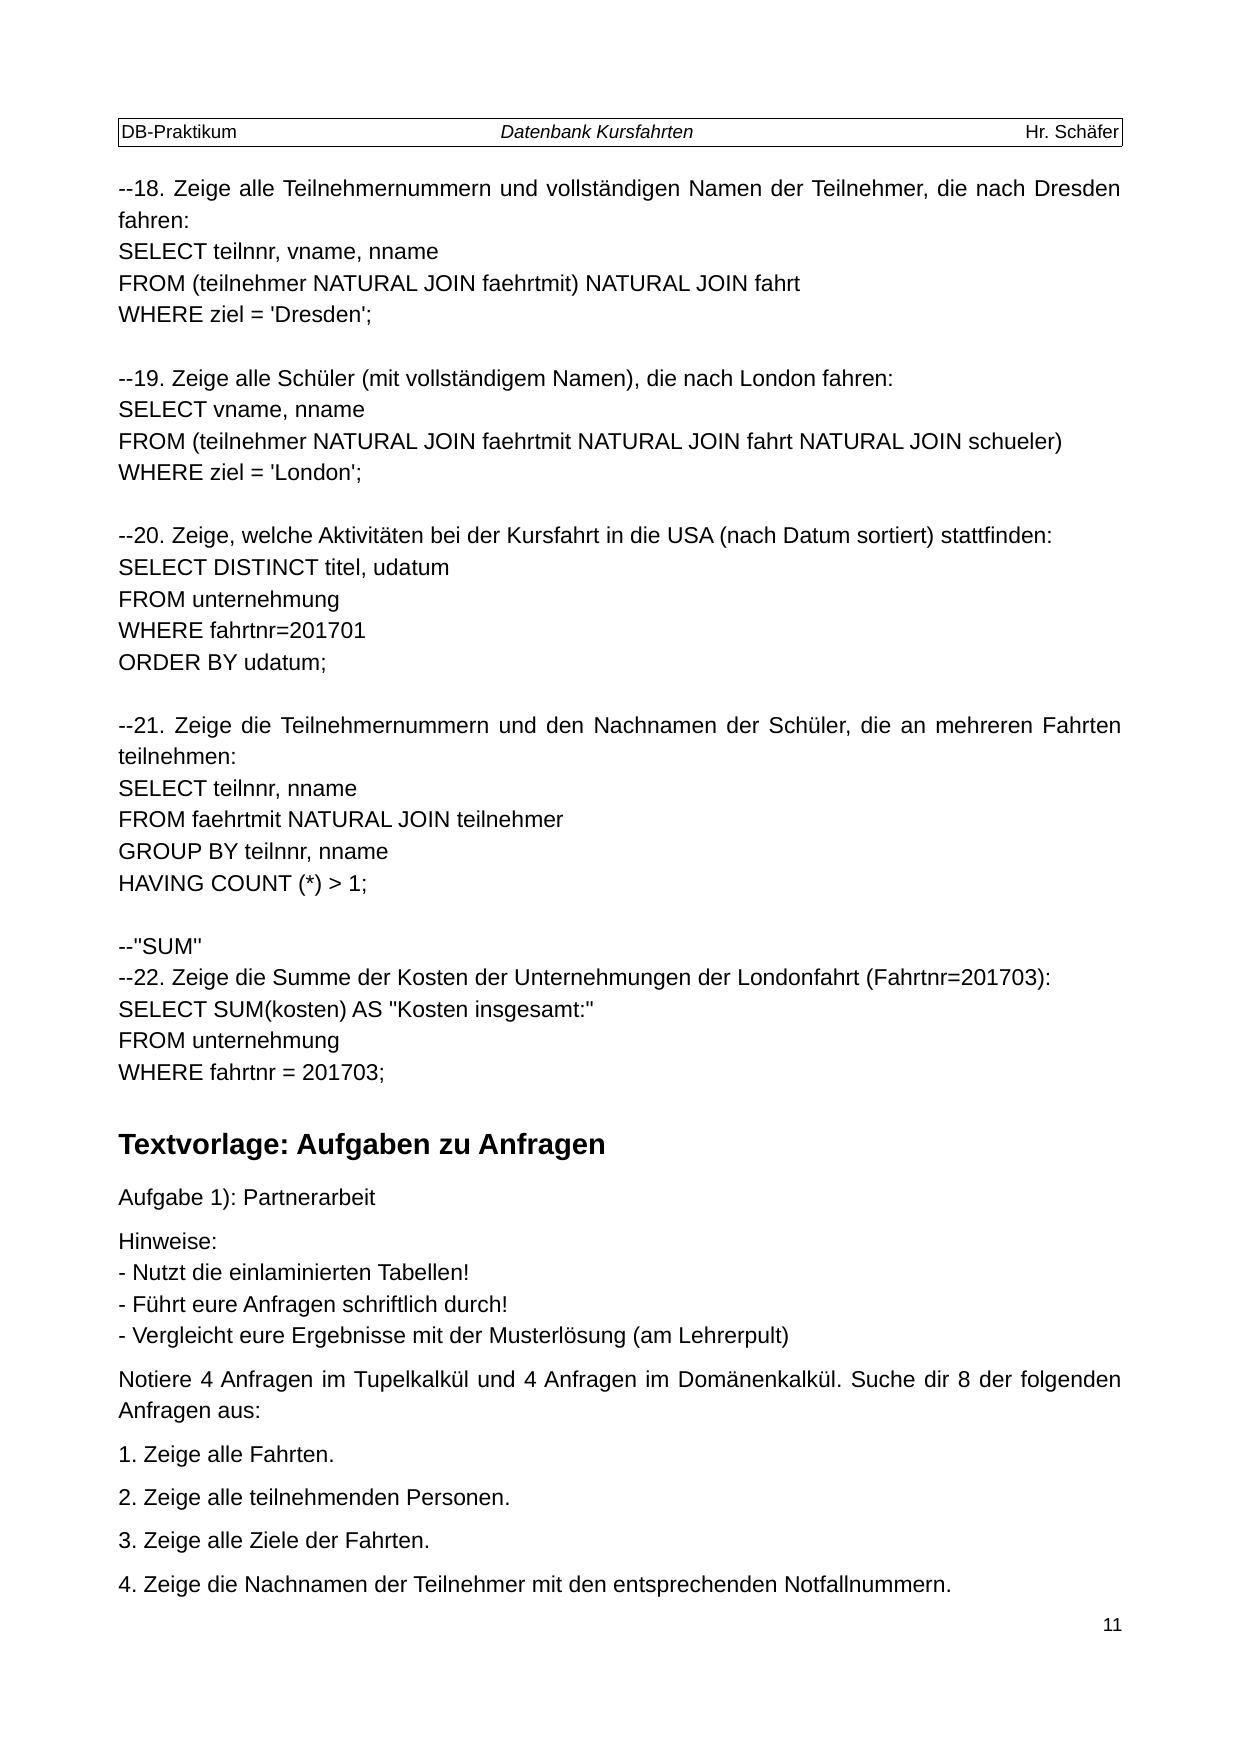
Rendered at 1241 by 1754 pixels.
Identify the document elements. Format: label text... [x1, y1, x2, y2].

text - Nutzt die einlaminierten Tabellen! [118, 1259, 1122, 1286]
text FROM (teilnehmer NATURAL JOIN faehrtmit NATURAL JOIN fahrt NATURAL JOIN schueler) [118, 428, 1122, 454]
subtitle Textvorlage: Aufgaben zu Anfragen [118, 1127, 1122, 1161]
text SELECT teilnnr, nname [118, 775, 1122, 801]
text FROM unternehmung [118, 1027, 1122, 1054]
text FROM faehrtmit NATURAL JOIN teilnehmer [118, 806, 1122, 833]
text --19. Zeige alle Schüler (mit vollständigem Namen), die nach London fahren: [118, 364, 1122, 391]
text WHERE ziel = 'Dresden'; [118, 301, 1122, 328]
text WHERE fahrtnr = 201703; [118, 1059, 1122, 1085]
text --22. Zeige die Summe der Kosten der Unternehmungen der Londonfahrt (Fahrtnr=201703): [118, 964, 1122, 991]
text FROM unternehmung [118, 586, 1122, 612]
text 1. Zeige alle Fahrten. [118, 1441, 1122, 1467]
text - Vergleicht eure Ergebnisse mit der Musterlösung (am Lehrerpult) [118, 1322, 1122, 1349]
text HAVING COUNT (*) > 1; [118, 869, 1122, 896]
text WHERE fahrtnr=201701 [118, 617, 1122, 643]
text GROUP BY teilnnr, nname [118, 838, 1122, 864]
text --20. Zeige, welche Aktivitäten bei der Kursfahrt in die USA (nach Datum sortiert) stattfinden: [118, 522, 1122, 549]
text WHERE ziel = 'London'; [118, 459, 1122, 486]
text FROM (teilnehmer NATURAL JOIN faehrtmit) NATURAL JOIN fahrt [118, 270, 1122, 296]
text - Führt eure Anfragen schriftlich durch! [118, 1291, 1122, 1317]
text 2. Zeige alle teilnehmenden Personen. [118, 1484, 1122, 1510]
text ORDER BY udatum; [118, 649, 1122, 675]
text Notiere 4 Anfragen im Tupelkalkül und 4 Anfragen im Domänenkalkül. Suche dir 8 der folgenden Anfragen aus: [118, 1366, 1122, 1423]
text --18. Zeige alle Teilnehmernummern und vollständigen Namen der Teilnehmer, die nach Dresden fahren: [118, 175, 1122, 233]
text --''SUM'' [118, 933, 1122, 959]
text SELECT DISTINCT titel, udatum [118, 554, 1122, 580]
text 3. Zeige alle Ziele der Fahrten. [118, 1527, 1122, 1553]
text SELECT vname, nname [118, 396, 1122, 422]
text Aufgabe 1): Partnerarbeit [118, 1184, 1122, 1211]
text SELECT teilnnr, vname, nname [118, 238, 1122, 265]
text SELECT SUM(kosten) AS "Kosten insgesamt:" [118, 996, 1122, 1022]
text 4. Zeige die Nachnamen der Teilnehmer mit den entsprechenden Notfallnummern. [118, 1571, 1122, 1597]
text --21. Zeige die Teilnehmernummern und den Nachnamen der Schüler, die an mehreren Fahrten teilnehmen: [118, 712, 1122, 770]
text Hinweise: [118, 1228, 1122, 1254]
